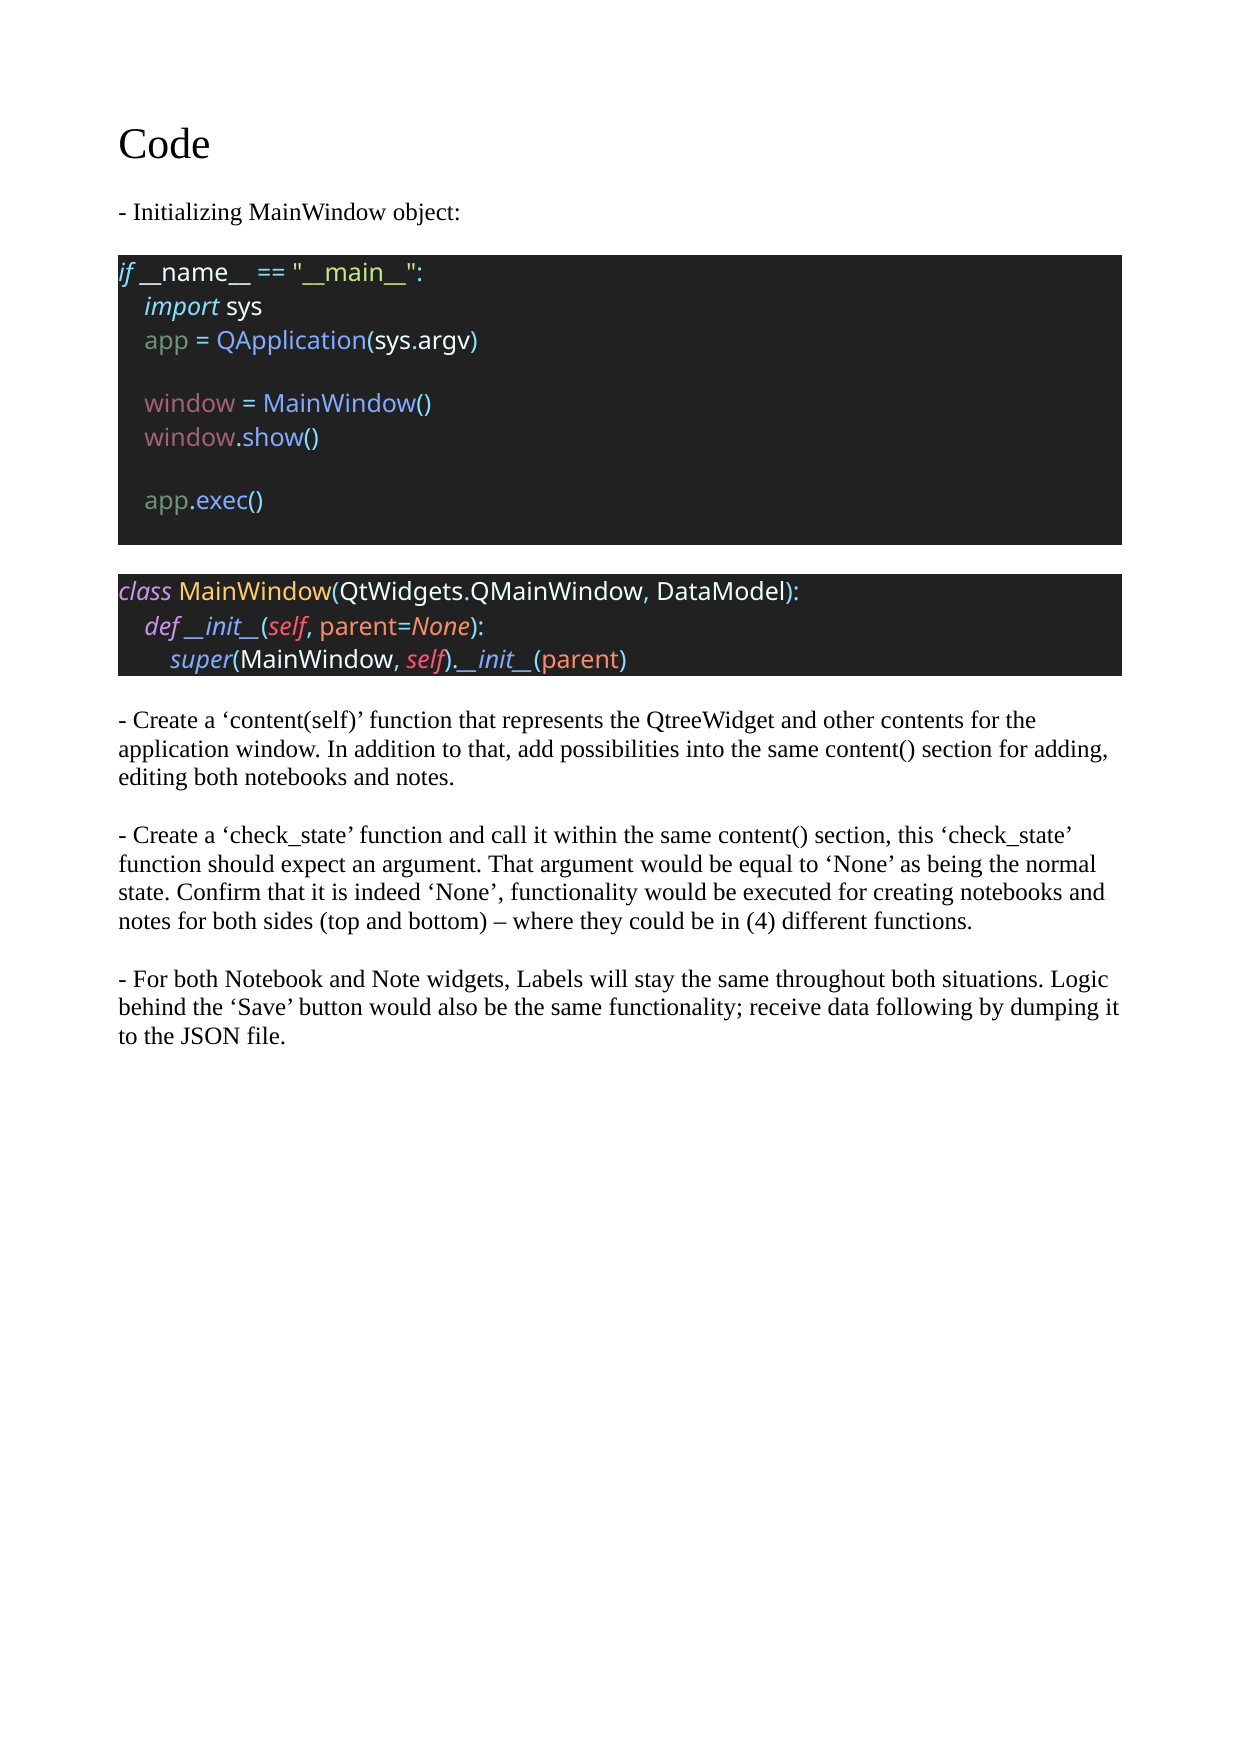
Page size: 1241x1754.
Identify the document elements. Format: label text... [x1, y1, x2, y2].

text - Initializing MainWindow object: [118, 197, 1122, 226]
text if __name__ == "__main__": import sys app = QApplication(sys.argv) window = MainWindow() window.show() app.exec() [118, 255, 1122, 545]
text class MainWindow(QtWidgets.QMainWindow, DataModel): def __init__(self, parent=None): super(MainWindow, self).__init__(parent) [118, 574, 1122, 676]
text Code [118, 118, 1122, 168]
text - Create a ‘check_state’ function and call it within the same content() section, this ‘check_state’ function should expect an argument. That argument would be equal to ‘None’ as being the normal state. Confirm that it is indeed ‘None’, functionality would be executed for creating notebooks and notes for both sides (top and bottom) – where they could be in (4) different functions. [118, 820, 1122, 935]
text - Create a ‘content(self)’ function that represents the QtreeWidget and other contents for the application window. In addition to that, add possibilities into the same content() section for adding, editing both notebooks and notes. [118, 705, 1122, 791]
text - For both Notebook and Note widgets, Labels will stay the same throughout both situations. Logic behind the ‘Save’ button would also be the same functionality; receive data following by dumping it to the JSON file. [118, 964, 1122, 1050]
